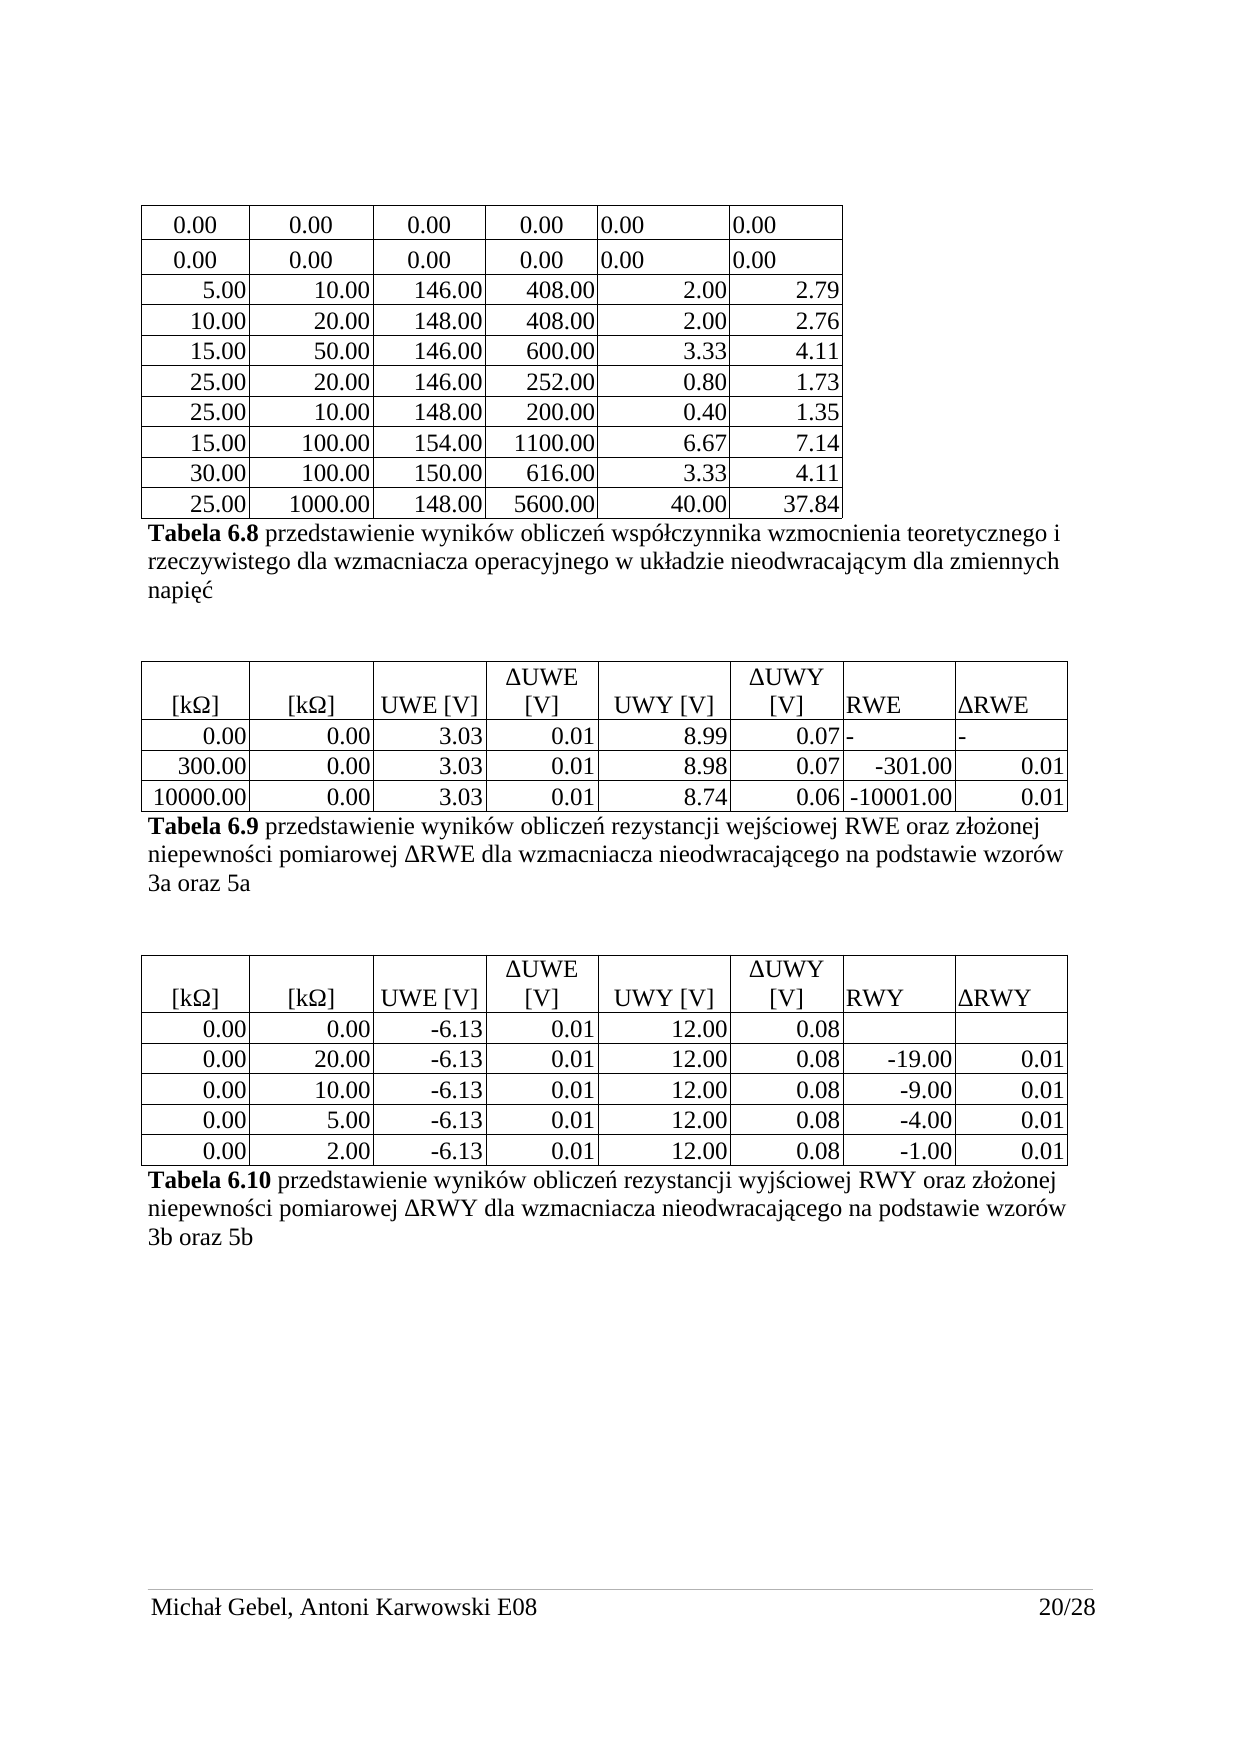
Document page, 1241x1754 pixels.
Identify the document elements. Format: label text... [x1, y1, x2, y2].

table_header Kut [598, 206, 729, 239]
table_cell - [956, 720, 1067, 749]
table_cell 7,14 [730, 427, 842, 457]
table_cell 12,00 [599, 1074, 730, 1104]
table_cell 408,00 [486, 275, 597, 304]
table_cell ∞ [250, 720, 373, 749]
table_cell 0,01 [487, 720, 598, 749]
table_cell -1,00 [844, 1135, 955, 1165]
table_cell 12,00 [599, 1135, 730, 1165]
table_cell 1000,00 [250, 488, 373, 518]
table_header ∆RWE [956, 662, 1067, 719]
table_cell 0,01 [487, 1013, 598, 1043]
table_cell 0,01 [956, 1135, 1067, 1165]
table_cell 0,07 [731, 720, 843, 749]
table_cell -6,13 [374, 1135, 486, 1165]
table_cell 4,11 [730, 458, 842, 487]
table_cell 8,99 [599, 720, 730, 749]
table_cell 252,00 [486, 366, 597, 396]
table_cell -6,13 [374, 1105, 486, 1134]
table_cell -6,13 [374, 1044, 486, 1073]
table_header [kΩ] [142, 662, 249, 719]
table_cell 2,00 [598, 275, 729, 304]
table_cell 0,08 [731, 1044, 843, 1073]
table_header [kΩ] [250, 956, 373, 1012]
table_cell - [142, 1013, 249, 1043]
table_header UWY [V] [599, 662, 730, 719]
table_cell [V] [486, 240, 597, 273]
table_cell 6,67 [598, 427, 729, 457]
table_cell 1,73 [730, 366, 842, 396]
table_cell 5600,00 [486, 488, 597, 518]
table_cell -9,00 [844, 1074, 955, 1104]
table_cell 0,01 [487, 1044, 598, 1073]
table_cell 50,00 [250, 336, 373, 365]
table_header RWE [844, 662, 955, 719]
table_cell - [142, 1105, 249, 1134]
table_cell 0,01 [487, 1135, 598, 1165]
table_cell 10000,00 [142, 781, 249, 811]
table_cell 25,00 [142, 488, 249, 518]
table_header Z1 [142, 206, 249, 239]
table_cell 0,08 [731, 1074, 843, 1104]
table_header ΔUWE [V] [487, 662, 598, 719]
table_cell 148,00 [374, 488, 485, 518]
table_cell 15,00 [142, 427, 249, 457]
table_cell 1100,00 [486, 427, 597, 457]
table_cell 0,01 [956, 751, 1067, 780]
table_cell 20,00 [250, 1044, 373, 1073]
table_cell 5,00 [142, 275, 249, 304]
table_cell 3,03 [374, 781, 486, 811]
table_cell 0,06 [731, 781, 843, 811]
table_cell 10,00 [250, 275, 373, 304]
table_cell 10,00 [142, 305, 249, 334]
table_cell 12,00 [599, 1013, 730, 1043]
table_cell 150,00 [374, 458, 485, 487]
table_cell 146,00 [374, 336, 485, 365]
table_cell 0,80 [598, 366, 729, 396]
table_cell 10,00 [250, 397, 373, 426]
table_cell 0,01 [956, 1044, 1067, 1073]
table_cell 0,08 [731, 1135, 843, 1165]
table_header UWY [486, 206, 597, 239]
table_cell -19,00 [844, 1044, 955, 1073]
table_header ∆RWY [956, 956, 1067, 1012]
table_header UWE [374, 206, 485, 239]
table_cell 12,00 [599, 1105, 730, 1134]
table_cell [V] [374, 240, 485, 273]
table_cell 2,79 [730, 275, 842, 304]
table_header Ku [730, 206, 842, 239]
text Tabela 6.9 przedstawienie wyników obliczeń rezystancji wejściowej RWE oraz złożonej niepewności pomiarowej ∆RWE dla wzmacniacza nieodwracającego na podstawie wzorów 3a oraz 5a [148, 811, 1093, 897]
table_cell 408,00 [486, 305, 597, 334]
table_cell -6,13 [374, 1013, 486, 1043]
table_cell 0,01 [956, 1105, 1067, 1134]
table_header RWY [844, 956, 955, 1012]
table_header UWE [V] [374, 956, 486, 1012]
table_cell - [142, 720, 249, 749]
table_cell 3,03 [374, 751, 486, 780]
table_cell 40,00 [598, 488, 729, 518]
table_cell 20,00 [250, 305, 373, 334]
table_cell 30,00 [142, 458, 249, 487]
table_cell 25,00 [142, 366, 249, 396]
table_cell 0,01 [956, 781, 1067, 811]
table_cell ∞ [250, 1013, 373, 1043]
table_cell 0,40 [598, 397, 729, 426]
table_cell [kΩ] [142, 240, 249, 273]
table_header ΔUWE [V] [487, 956, 598, 1012]
table_cell 300,00 [142, 751, 249, 780]
table_cell - [142, 1135, 249, 1165]
table_cell - [142, 1074, 249, 1104]
table_cell 0,01 [487, 751, 598, 780]
table_cell 5,00 [250, 1105, 373, 1134]
table_cell 146,00 [374, 366, 485, 396]
table_cell 0,01 [956, 1074, 1067, 1104]
table_cell [956, 1013, 1067, 1043]
table_cell [1] [730, 240, 842, 273]
table_header UWE [V] [374, 662, 486, 719]
table_cell 4,11 [730, 336, 842, 365]
table_cell 3,33 [598, 336, 729, 365]
text Tabela 6.8 przedstawienie wyników obliczeń współczynnika wzmocnienia teoretycznego i rzeczywistego dla wzmacniacza operacyjnego w układzie nieodwracającym dla zmiennych napięć [148, 518, 1093, 604]
table_cell 1,35 [730, 397, 842, 426]
table_cell 37,84 [730, 488, 842, 518]
table_cell -301,00 [844, 751, 955, 780]
table_cell 148,00 [374, 305, 485, 334]
table_cell 0,07 [731, 751, 843, 780]
text Tabela 6.10 przedstawienie wyników obliczeń rezystancji wyjściowej RWY oraz złożonej niepewności pomiarowej ∆RWY dla wzmacniacza nieodwracającego na podstawie wzorów 3b oraz 5b [148, 1165, 1093, 1251]
table_cell ∞ [250, 781, 373, 811]
table_cell [1] [598, 240, 729, 273]
table_cell 600,00 [486, 336, 597, 365]
table_cell 100,00 [250, 427, 373, 457]
table_cell -4,00 [844, 1105, 955, 1134]
table_cell 146,00 [374, 275, 485, 304]
table_header [kΩ] [142, 956, 249, 1012]
table_header ΔUWY [V] [731, 662, 843, 719]
table_cell 3,03 [374, 720, 486, 749]
table_cell 2,00 [598, 305, 729, 334]
table_cell 8,98 [599, 751, 730, 780]
table_cell 20,00 [250, 366, 373, 396]
table_header ΔUWY [V] [731, 956, 843, 1012]
table_header [kΩ] [250, 662, 373, 719]
table_cell - [844, 720, 955, 749]
table_header Z2 [250, 206, 373, 239]
table_cell 0,08 [731, 1105, 843, 1134]
table_header UWY [V] [599, 956, 730, 1012]
table_cell 0,01 [487, 1074, 598, 1104]
table_cell [844, 1013, 955, 1043]
table_cell 0,01 [487, 1105, 598, 1134]
table_cell 25,00 [142, 397, 249, 426]
table_cell - [142, 1044, 249, 1073]
table_cell 12,00 [599, 1044, 730, 1073]
table_cell -10001,00 [844, 781, 955, 811]
table_cell 0,01 [487, 781, 598, 811]
table_cell 100,00 [250, 458, 373, 487]
table_cell 15,00 [142, 336, 249, 365]
table_cell 154,00 [374, 427, 485, 457]
table_cell 2,00 [250, 1135, 373, 1165]
table_cell 10,00 [250, 1074, 373, 1104]
table_cell 616,00 [486, 458, 597, 487]
table_cell 200,00 [486, 397, 597, 426]
table_cell 148,00 [374, 397, 485, 426]
table_cell 3,33 [598, 458, 729, 487]
table_cell -6,13 [374, 1074, 486, 1104]
table_cell 0,08 [731, 1013, 843, 1043]
table_cell ∞ [250, 751, 373, 780]
table_cell 2,76 [730, 305, 842, 334]
table_cell [kΩ] [250, 240, 373, 273]
table_cell 8,74 [599, 781, 730, 811]
